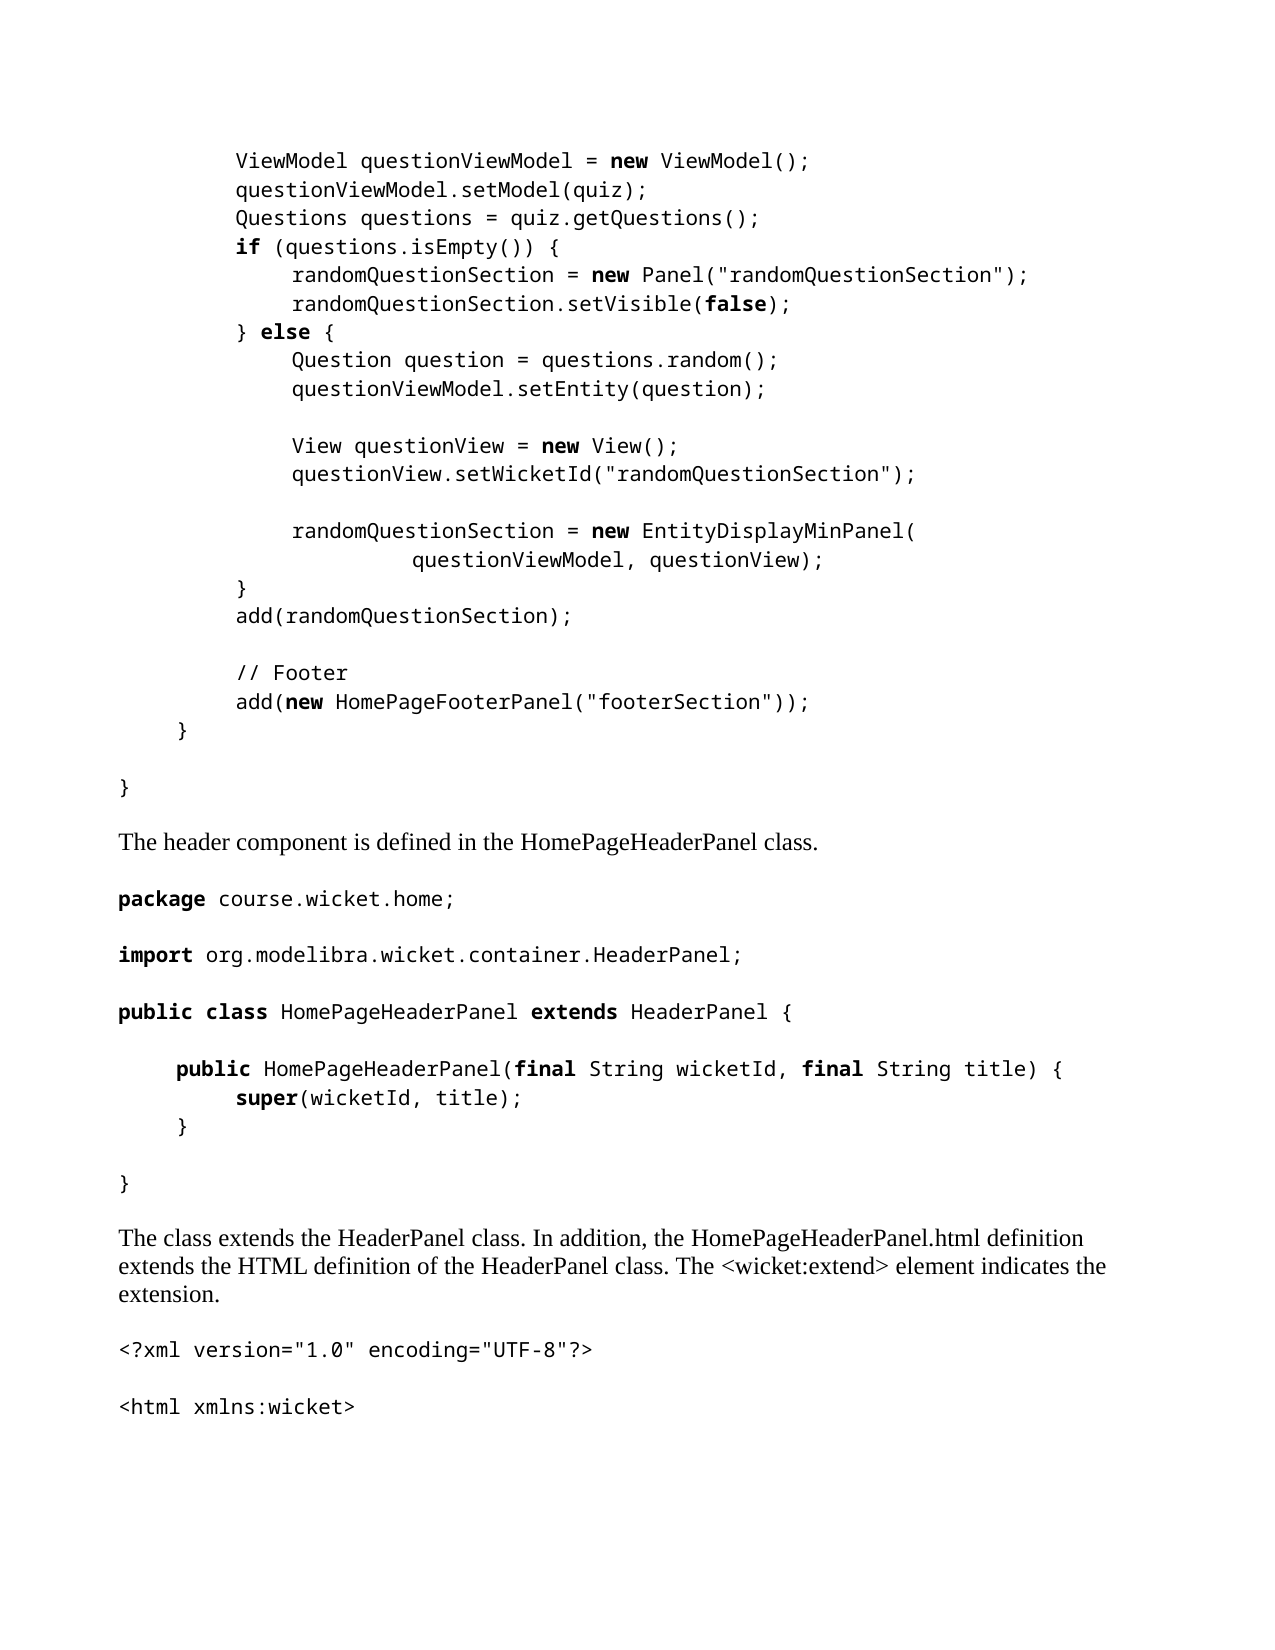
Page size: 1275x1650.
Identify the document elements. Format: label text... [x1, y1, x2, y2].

text View questionView = new View(); [118, 431, 1157, 459]
text add(randomQuestionSection); [118, 602, 1157, 630]
text } else { [118, 317, 1157, 346]
text package course.wicket.home; [118, 884, 1157, 912]
text super(wicketId, title); [118, 1083, 1157, 1111]
text } [118, 573, 1157, 602]
text randomQuestionSection.setVisible(false); [118, 289, 1157, 317]
text } [118, 772, 1157, 801]
text The header component is defined in the HomePageHeaderPanel class. [118, 828, 1157, 856]
text questionViewModel, questionView); [118, 545, 1157, 573]
text <html xmlns:wicket> [118, 1392, 1157, 1420]
text The class extends the HeaderPanel class. In addition, the HomePageHeaderPanel.html definition extends the HTML definition of the HeaderPanel class. The <wicket:extend> element indicates the extension. [118, 1224, 1157, 1307]
text if (questions.isEmpty()) { [118, 232, 1157, 260]
text } [118, 1111, 1157, 1140]
text add(new HomePageFooterPanel("footerSection")); [118, 687, 1157, 715]
text randomQuestionSection = new Panel("randomQuestionSection"); [118, 260, 1157, 289]
text questionView.setWicketId("randomQuestionSection"); [118, 459, 1157, 488]
text questionViewModel.setEntity(question); [118, 374, 1157, 402]
text public class HomePageHeaderPanel extends HeaderPanel { [118, 997, 1157, 1026]
text questionViewModel.setModel(quiz); [118, 175, 1157, 203]
text // Footer [118, 658, 1157, 687]
text Question question = questions.random(); [118, 346, 1157, 374]
text public HomePageHeaderPanel(final String wicketId, final String title) { [118, 1054, 1157, 1083]
text } [118, 715, 1157, 744]
text randomQuestionSection = new EntityDisplayMinPanel( [118, 516, 1157, 545]
text } [118, 1168, 1157, 1197]
text import org.modelibra.wicket.container.HeaderPanel; [118, 941, 1157, 969]
text <?xml version="1.0" encoding="UTF-8"?> [118, 1335, 1157, 1363]
text Questions questions = quiz.getQuestions(); [118, 203, 1157, 232]
text ViewModel questionViewModel = new ViewModel(); [118, 147, 1157, 175]
